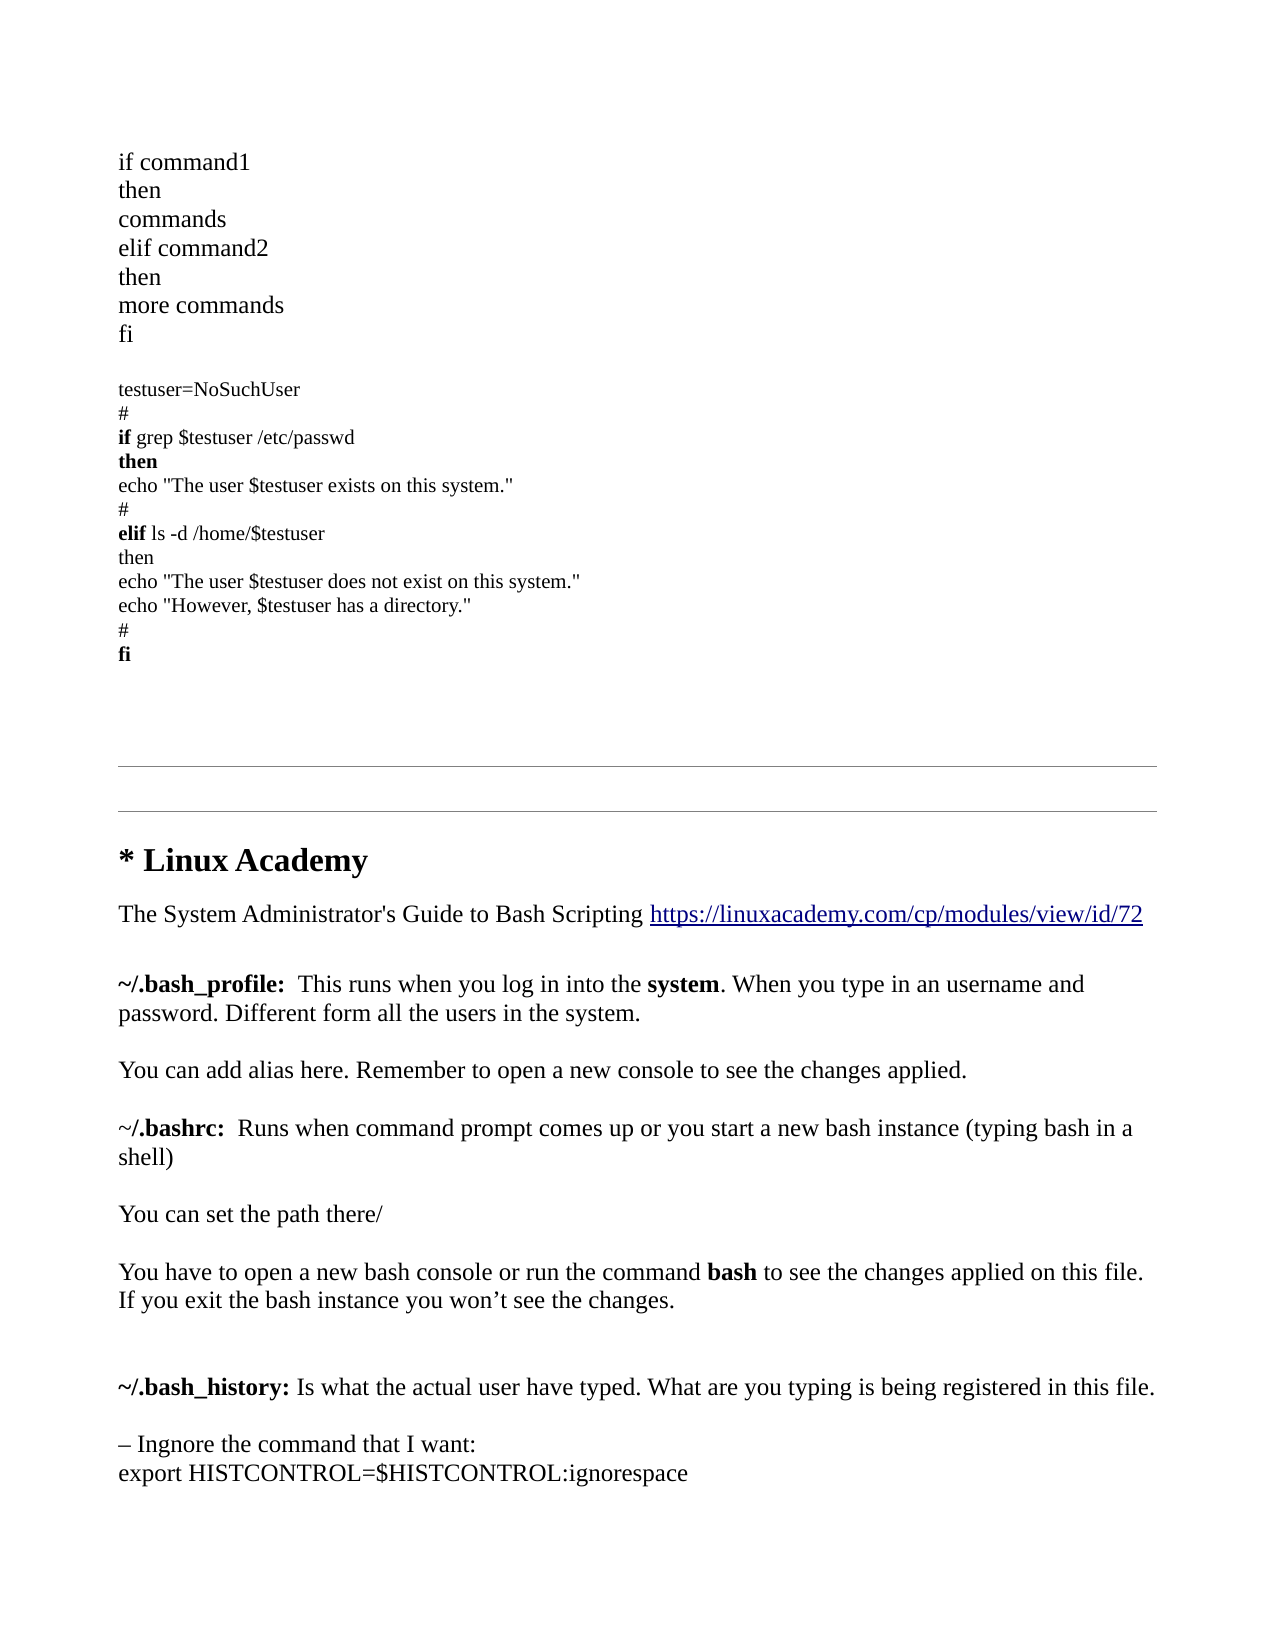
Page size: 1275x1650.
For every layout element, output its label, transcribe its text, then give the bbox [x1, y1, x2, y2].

text echo "The user $testuser does not exist on this system." [118, 569, 1157, 593]
text You have to open a new bash console or run the command bash to see the changes applied on this file. [118, 1257, 1157, 1286]
text echo "However, $testuser has a directory." [118, 593, 1157, 617]
text # [118, 401, 1157, 425]
text # [118, 497, 1157, 521]
text # [118, 617, 1157, 642]
text ~/.bash_history: Is what the actual user have typed. What are you typing is being registered in this file. [118, 1372, 1157, 1401]
text – Ingnore the command that I want: [118, 1429, 1157, 1458]
subtitle The System Administrator's Guide to Bash Scripting https://linuxacademy.com/cp/modules/view/id/72 [118, 899, 1157, 928]
text elif command2 [118, 233, 1157, 262]
text if command1 [118, 147, 1157, 176]
text echo "The user $testuser exists on this system." [118, 473, 1157, 497]
text ~/.bash_profile: This runs when you log in into the system. When you type in an username and password. Different form all the users in the system. [118, 969, 1157, 1027]
text more commands [118, 291, 1157, 319]
text then [118, 449, 1157, 473]
text then [118, 545, 1157, 569]
text * Linux Academy [118, 840, 1157, 878]
text ~/.bashrc: Runs when command prompt comes up or you start a new bash instance (typing bash in a shell) [118, 1113, 1157, 1171]
text export HISTCONTROL=$HISTCONTROL:ignorespace [118, 1458, 1157, 1487]
text if grep $testuser /etc/passwd [118, 425, 1157, 449]
text You can set the path there/ [118, 1199, 1157, 1228]
text fi [118, 319, 1157, 348]
text then [118, 262, 1157, 291]
text then [118, 176, 1157, 204]
text elif ls -d /home/$testuser [118, 521, 1157, 545]
text commands [118, 204, 1157, 233]
text fi [118, 642, 1157, 666]
text testuser=NoSuchUser [118, 377, 1157, 401]
text You can add alias here. Remember to open a new console to see the changes applied. [118, 1056, 1157, 1084]
text If you exit the bash instance you won’t see the changes. [118, 1286, 1157, 1314]
